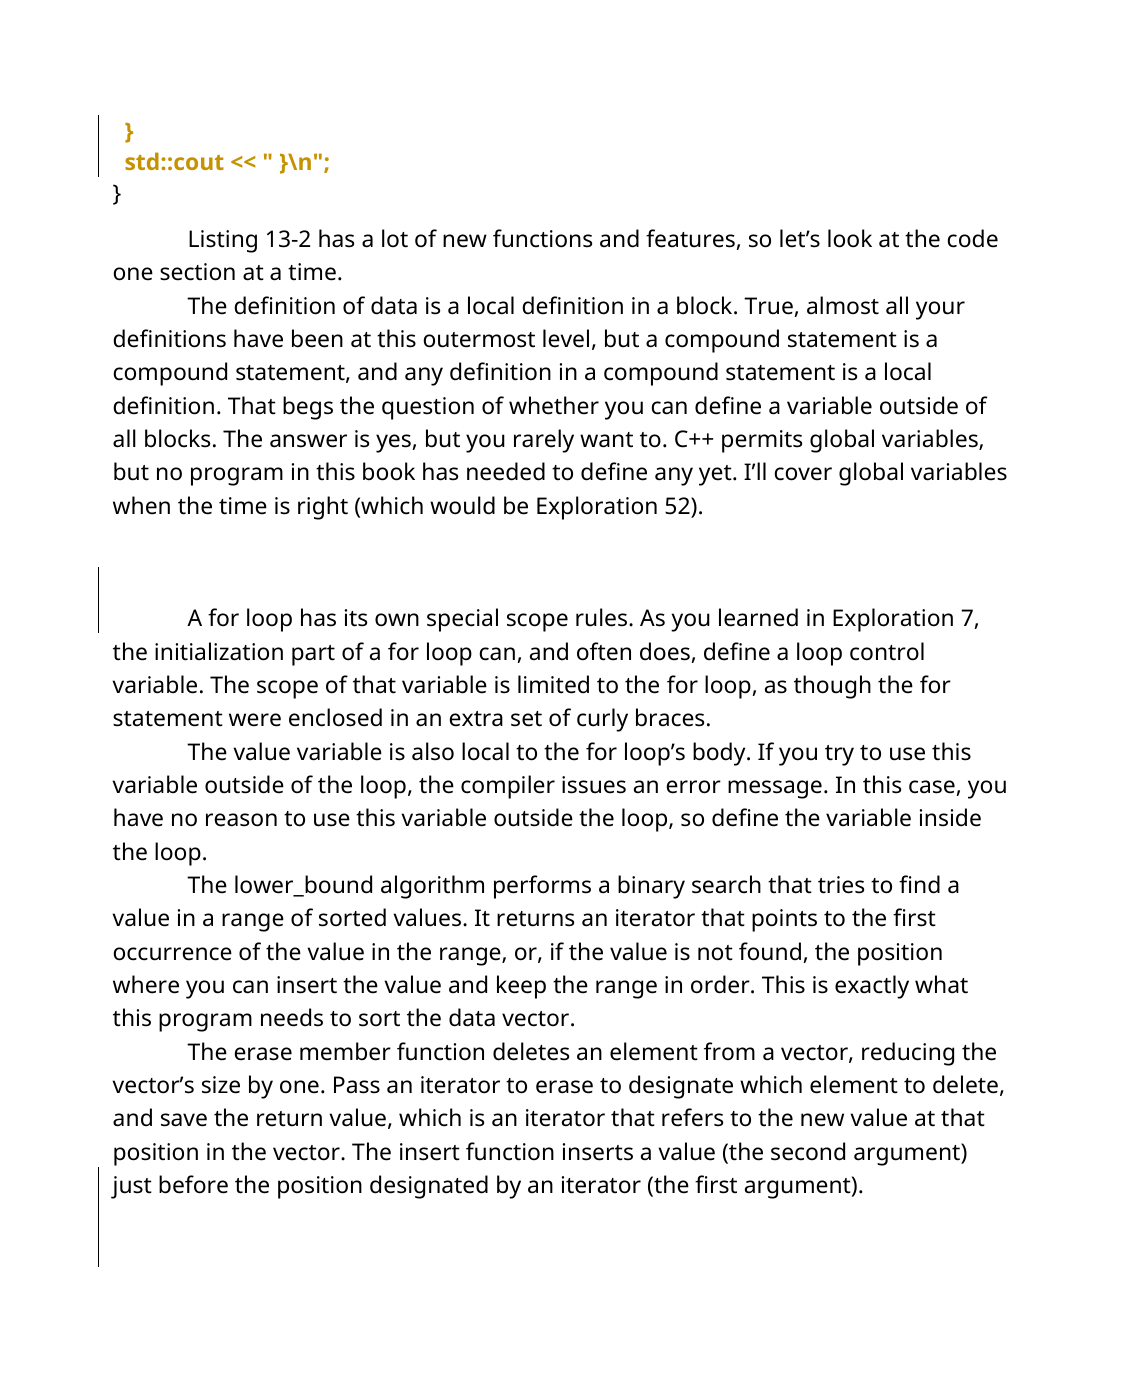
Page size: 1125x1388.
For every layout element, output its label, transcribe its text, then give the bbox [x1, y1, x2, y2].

text The lower_bound algorithm performs a binary search that tries to find a value in a range of sorted values. It returns an iterator that points to the first occurrence of the value in the range, or, if the value is not found, the position where you can insert the value and keep the range in order. This is exactly what this program needs to sort the data vector. [112, 867, 1012, 1033]
text Listing 13-2 has a lot of new functions and features, so let’s look at the code one section at a time. [112, 221, 1012, 288]
text [112, 1233, 1012, 1267]
text The definition of data is a local definition in a block. True, almost all your definitions have been at this outermost level, but a compound statement is a compound statement, and any definition in a compound statement is a local definition. That begs the question of whether you can define a variable outside of all blocks. The answer is yes, but you rarely want to. C++ permits global variables, but no program in this book has needed to define any yet. I’ll cover global variables when the time is right (which would be Exploration 52). [112, 288, 1012, 521]
text std::cout << " }\n"; [112, 146, 1012, 177]
text The erase member function deletes an element from a vector, reducing the vector’s size by one. Pass an iterator to erase to designate which element to delete, and save the return value, which is an iterator that refers to the new value at that position in the vector. The insert function inserts a value (the second argument) just before the position designated by an iterator (the first argument). [112, 1033, 1012, 1233]
text A for loop has its own special scope rules. As you learned in Exploration 7, the initialization part of a for loop can, and often does, define a loop control variable. The scope of that variable is limited to the for loop, as though the for statement were enclosed in an extra set of curly braces. [112, 567, 1012, 733]
text } [112, 115, 1012, 146]
text } [112, 177, 1012, 208]
text The value variable is also local to the for loop’s body. If you try to use this variable outside of the loop, the compiler issues an error message. In this case, you have no reason to use this variable outside the loop, so define the variable inside the loop. [112, 733, 1012, 867]
